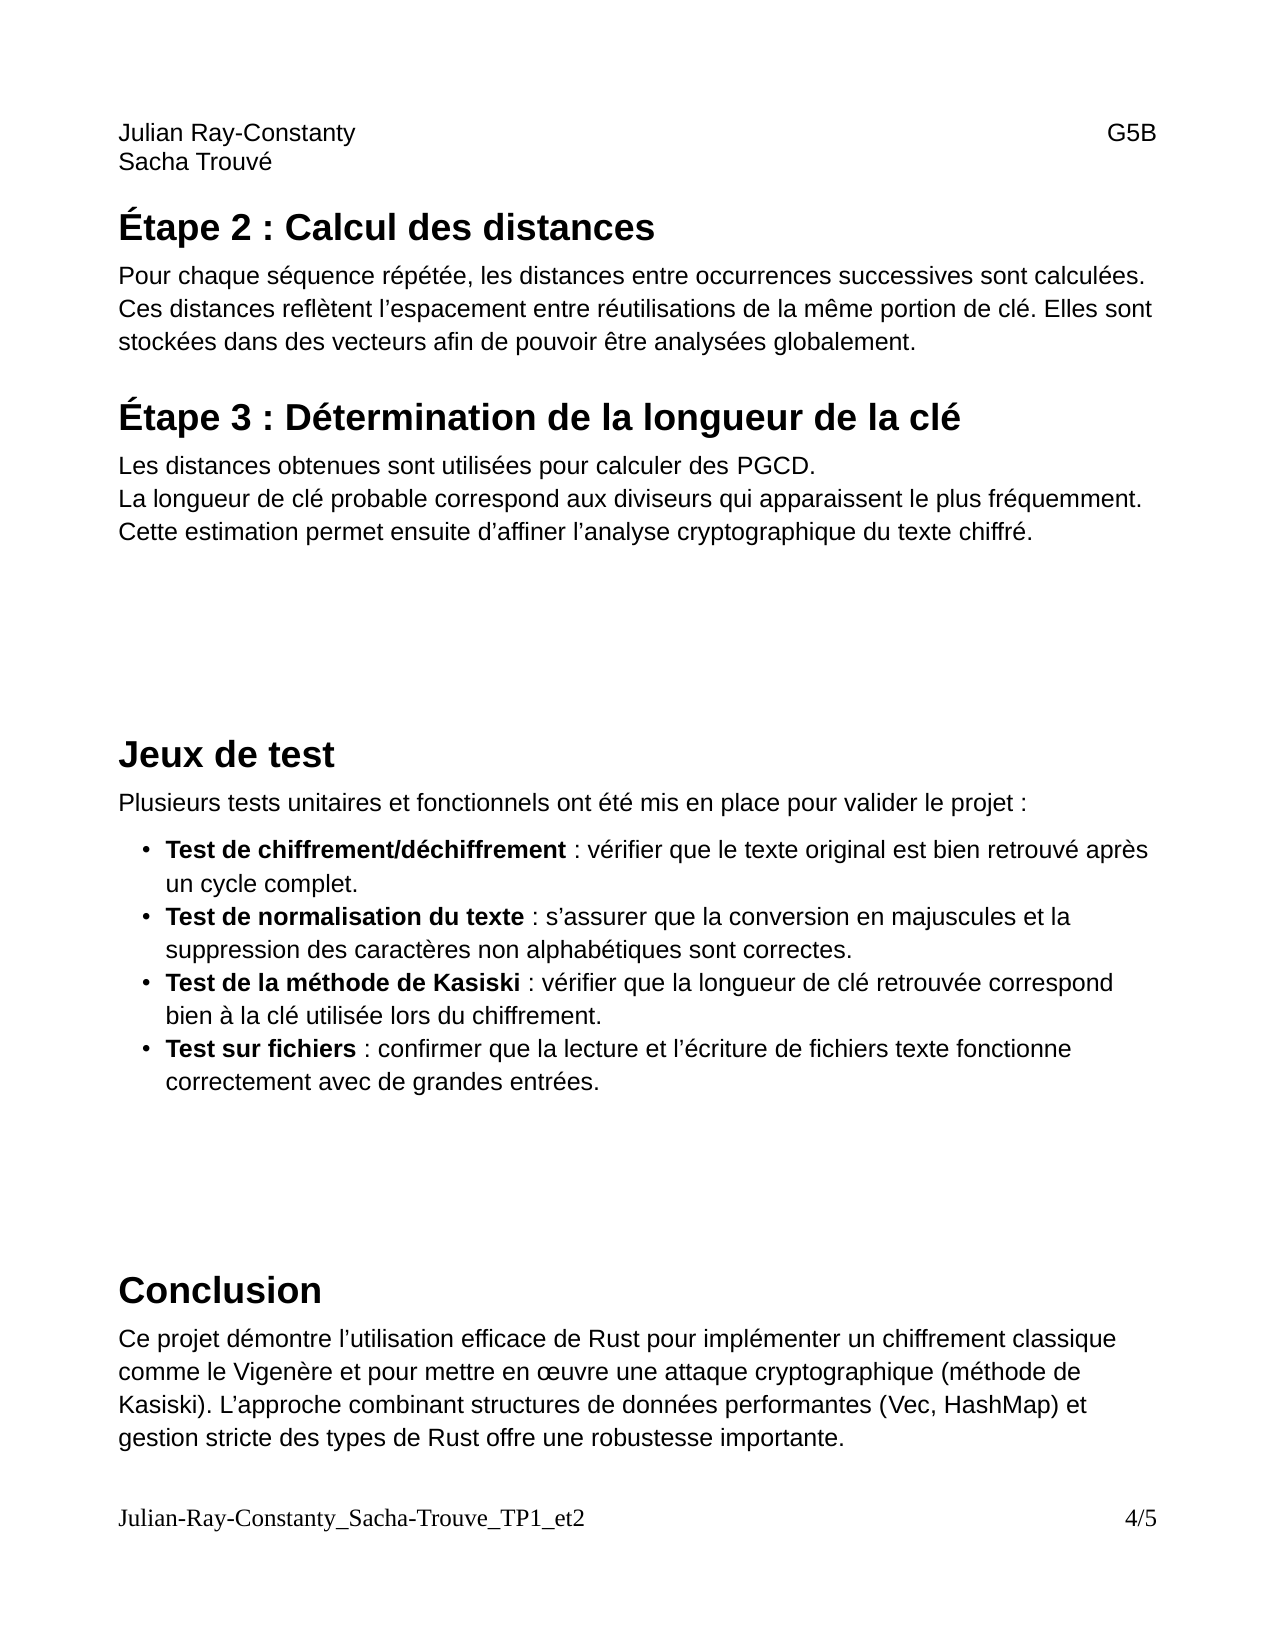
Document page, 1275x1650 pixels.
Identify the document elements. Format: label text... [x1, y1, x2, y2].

list Test sur fichiers : confirmer que la lecture et l’écriture de fichiers texte fonctionne correctement avec de grandes entrées. [142, 1034, 1157, 1096]
subtitle Étape 3 : Détermination de la longueur de la clé [118, 395, 1157, 438]
list Test de chiffrement/déchiffrement : vérifier que le texte original est bien retrouvé après un cycle complet. [142, 836, 1157, 897]
text Plusieurs tests unitaires et fonctionnels ont été mis en place pour valider le projet : [118, 788, 1157, 817]
subtitle Jeux de test [118, 732, 1157, 775]
list Test de normalisation du texte : s’assurer que la conversion en majuscules et la suppression des caractères non alphabétiques sont correctes. [142, 902, 1157, 963]
list Test de la méthode de Kasiski : vérifier que la longueur de clé retrouvée correspond bien à la clé utilisée lors du chiffrement. [142, 968, 1157, 1030]
text Pour chaque séquence répétée, les distances entre occurrences successives sont calculées. Ces distances reflètent l’espacement entre réutilisations de la même portion de clé. Elles sont stockées dans des vecteurs afin de pouvoir être analysées globalement. [118, 261, 1157, 356]
text Les distances obtenues sont utilisées pour calculer des PGCD. La longueur de clé probable correspond aux diviseurs qui apparaissent le plus fréquemment. Cette estimation permet ensuite d’affiner l’analyse cryptographique du texte chiffré. [118, 451, 1157, 546]
subtitle Étape 2 : Calcul des distances [118, 205, 1157, 248]
subtitle Conclusion [118, 1268, 1157, 1311]
text Ce projet démontre l’utilisation efficace de Rust pour implémenter un chiffrement classique comme le Vigenère et pour mettre en œuvre une attaque cryptographique (méthode de Kasiski). L’approche combinant structures de données performantes (Vec, HashMap) et gestion stricte des types de Rust offre une robustesse importante. [118, 1323, 1157, 1451]
